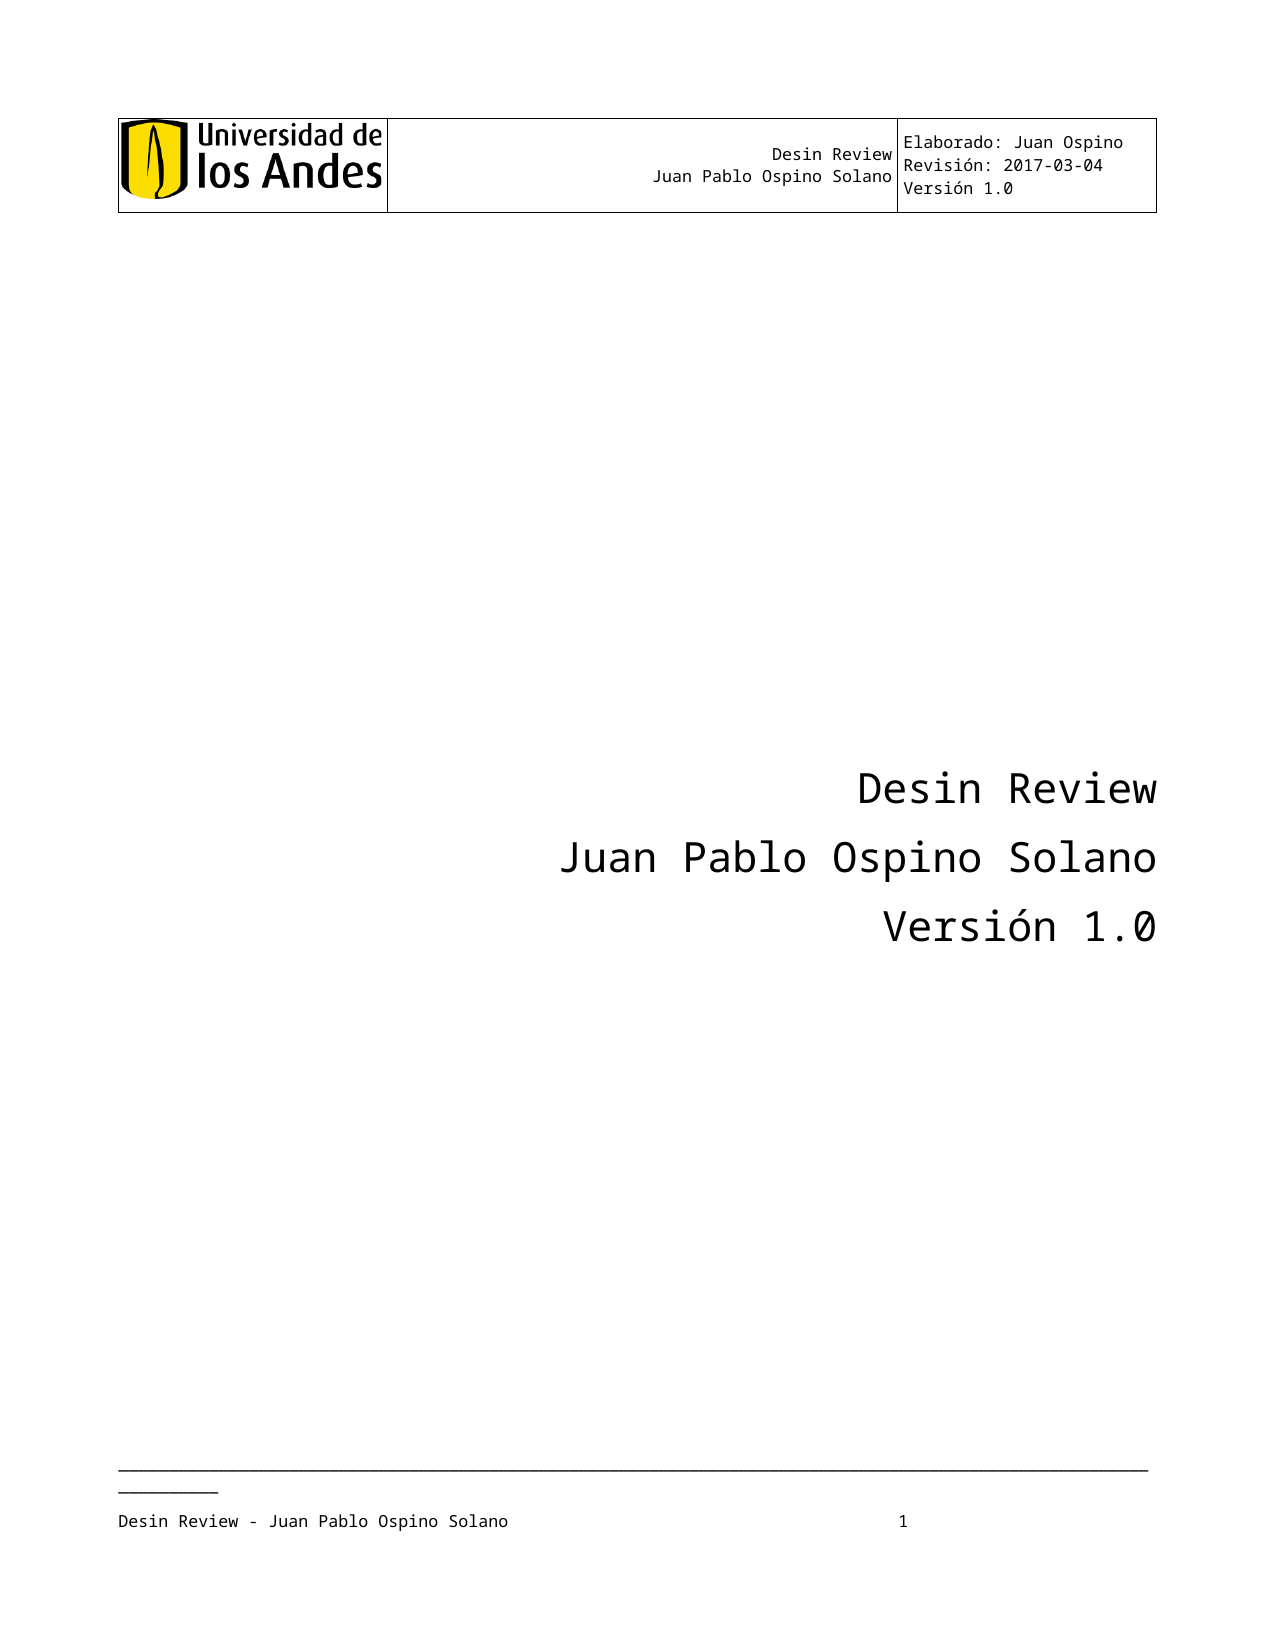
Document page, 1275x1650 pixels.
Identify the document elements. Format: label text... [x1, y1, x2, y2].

picture [121, 119, 382, 199]
text Juan Pablo Ospino Solano [118, 828, 1157, 884]
text Desin Review [118, 758, 1157, 815]
text Versión 1.0 [118, 897, 1157, 954]
